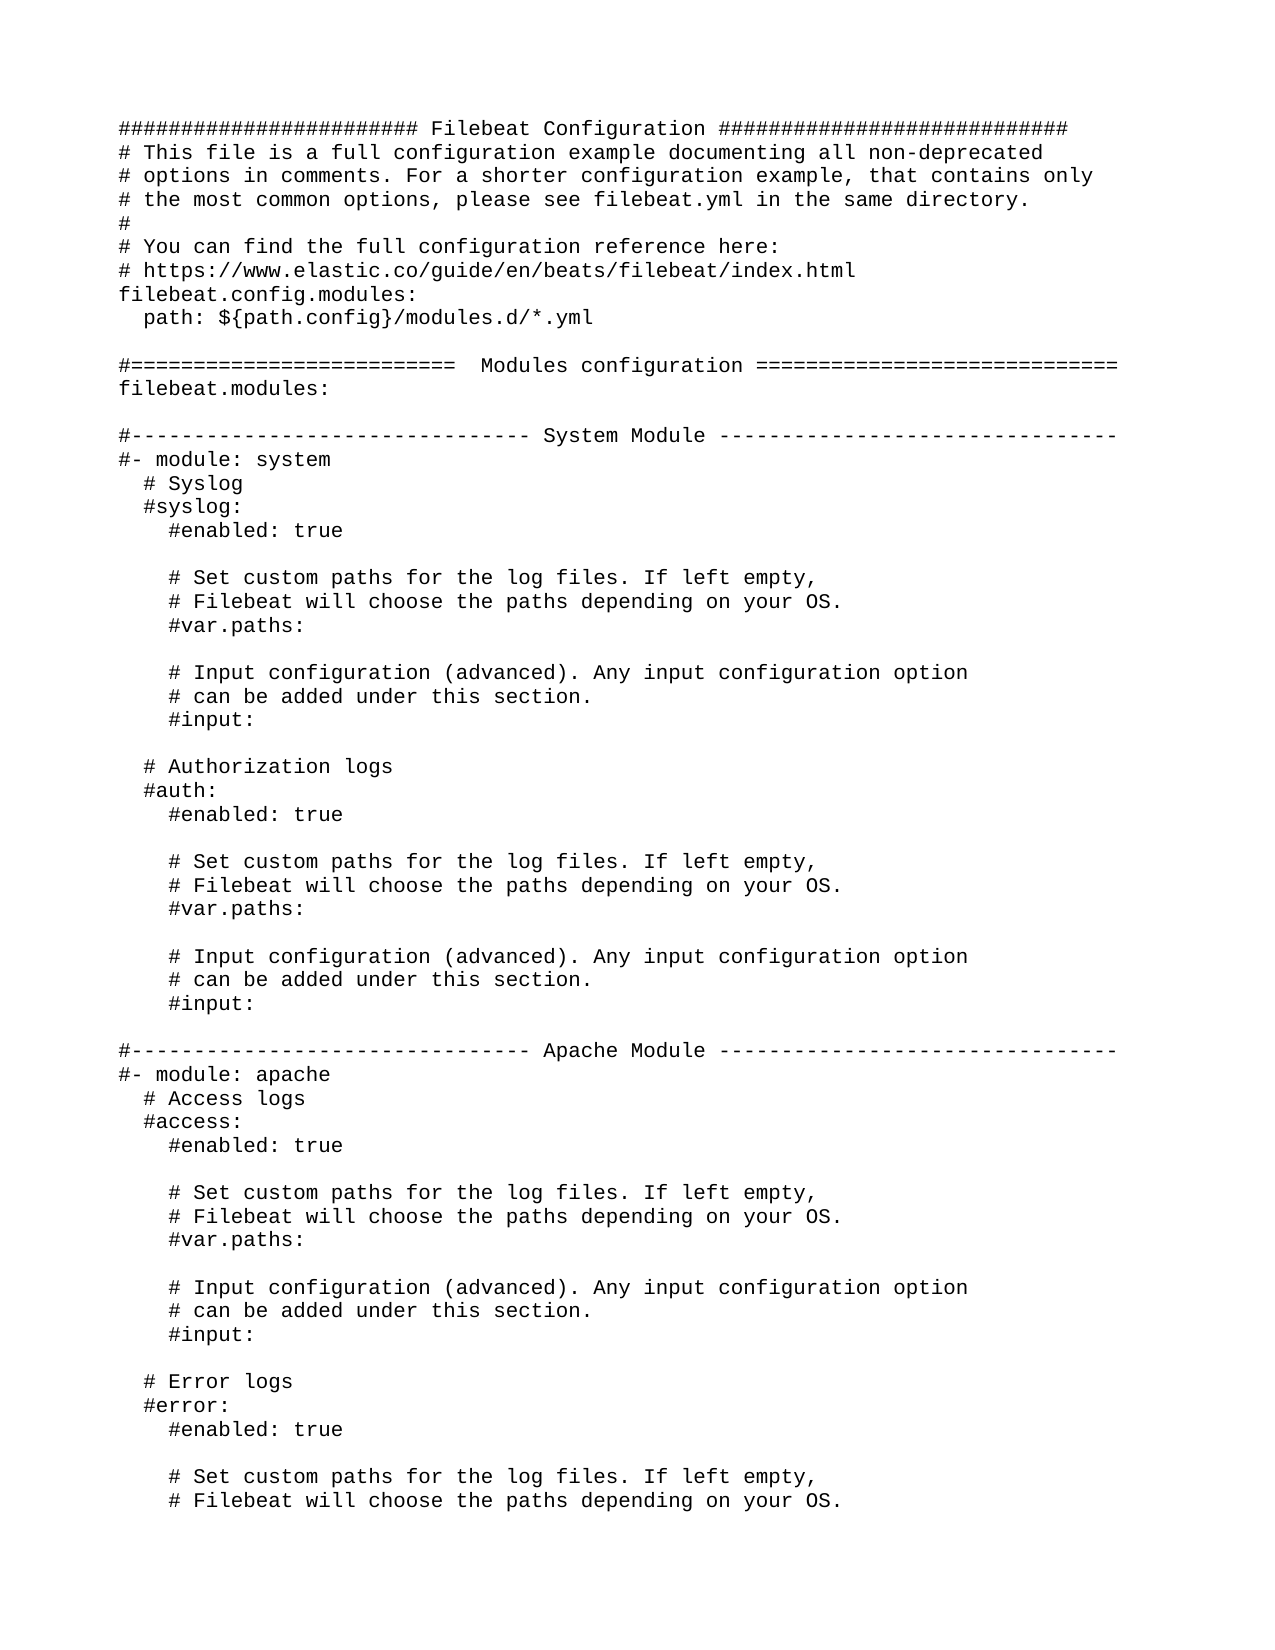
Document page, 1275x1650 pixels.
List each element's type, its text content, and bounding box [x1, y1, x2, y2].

text #error: [118, 1395, 1157, 1419]
text # This file is a full configuration example documenting all non-deprecated [118, 142, 1157, 165]
text # Set custom paths for the log files. If left empty, [118, 1182, 1157, 1206]
text # Filebeat will choose the paths depending on your OS. [118, 875, 1157, 898]
text # https://www.elastic.co/guide/en/beats/filebeat/index.html [118, 260, 1157, 284]
text path: ${path.config}/modules.d/*.yml [118, 307, 1157, 331]
text # the most common options, please see filebeat.yml in the same directory. [118, 189, 1157, 213]
text #var.paths: [118, 615, 1157, 638]
text filebeat.config.modules: [118, 284, 1157, 307]
text #enabled: true [118, 1419, 1157, 1442]
text # Input configuration (advanced). Any input configuration option [118, 1277, 1157, 1300]
text #- module: apache [118, 1064, 1157, 1088]
text # Input configuration (advanced). Any input configuration option [118, 946, 1157, 969]
text # Access logs [118, 1088, 1157, 1111]
text #var.paths: [118, 1229, 1157, 1253]
text # Filebeat will choose the paths depending on your OS. [118, 1206, 1157, 1229]
text filebeat.modules: [118, 378, 1157, 402]
text # can be added under this section. [118, 686, 1157, 709]
text # can be added under this section. [118, 1300, 1157, 1324]
text #-------------------------------- System Module -------------------------------- [118, 426, 1157, 449]
text # [118, 213, 1157, 236]
text ######################## Filebeat Configuration ############################ [118, 118, 1157, 142]
text # Input configuration (advanced). Any input configuration option [118, 662, 1157, 686]
text # Syslog [118, 473, 1157, 496]
text #access: [118, 1111, 1157, 1135]
text # Error logs [118, 1371, 1157, 1395]
text # can be added under this section. [118, 969, 1157, 993]
text #auth: [118, 780, 1157, 804]
text # Set custom paths for the log files. If left empty, [118, 851, 1157, 875]
text #enabled: true [118, 1135, 1157, 1158]
text #input: [118, 1324, 1157, 1348]
text # options in comments. For a shorter configuration example, that contains only [118, 165, 1157, 189]
text #enabled: true [118, 520, 1157, 544]
text #-------------------------------- Apache Module -------------------------------- [118, 1040, 1157, 1064]
text #var.paths: [118, 898, 1157, 922]
text #syslog: [118, 496, 1157, 520]
text # Filebeat will choose the paths depending on your OS. [118, 591, 1157, 615]
text #input: [118, 709, 1157, 733]
text # Filebeat will choose the paths depending on your OS. [118, 1489, 1157, 1513]
text # You can find the full configuration reference here: [118, 236, 1157, 260]
text #- module: system [118, 449, 1157, 473]
text #========================== Modules configuration ============================= [118, 354, 1157, 378]
text #input: [118, 993, 1157, 1017]
text # Set custom paths for the log files. If left empty, [118, 1466, 1157, 1489]
text # Set custom paths for the log files. If left empty, [118, 567, 1157, 591]
text # Authorization logs [118, 757, 1157, 780]
text #enabled: true [118, 804, 1157, 827]
